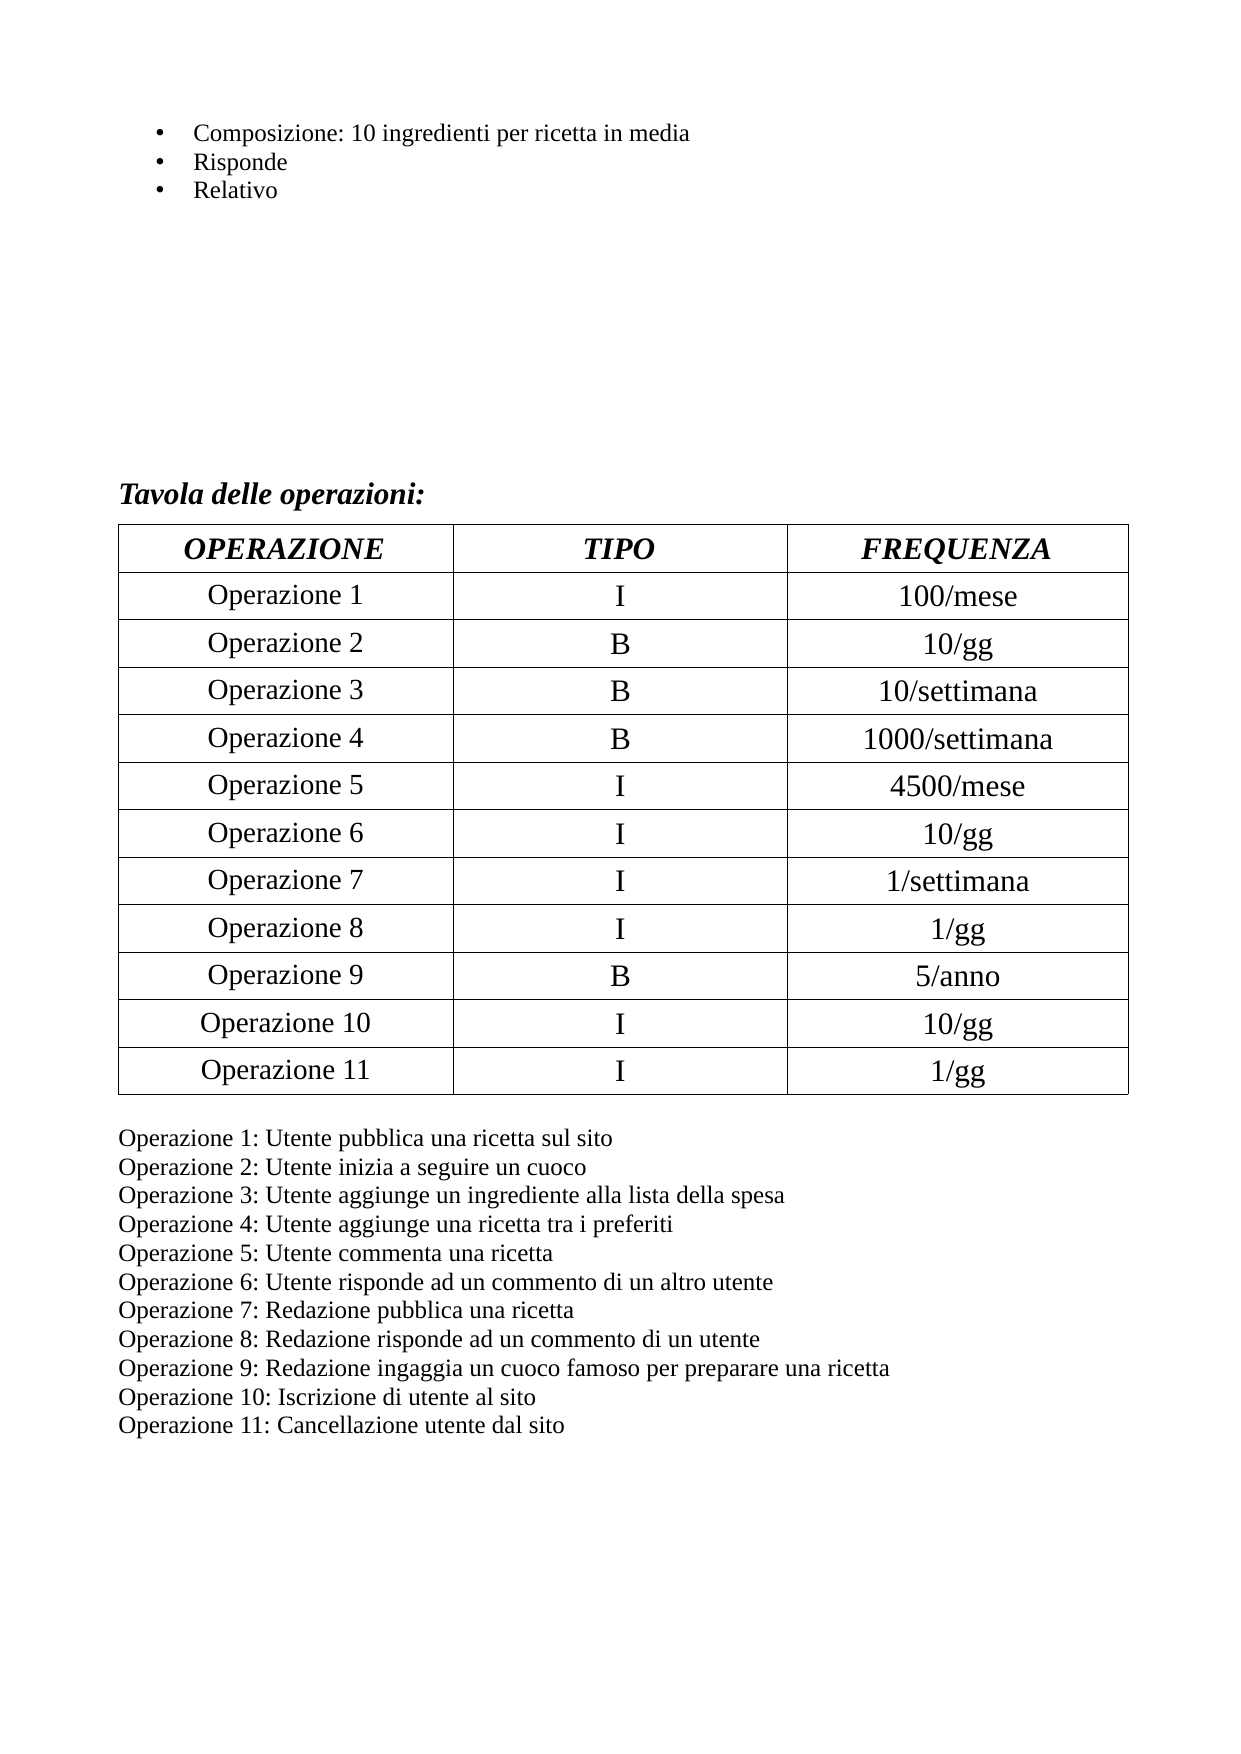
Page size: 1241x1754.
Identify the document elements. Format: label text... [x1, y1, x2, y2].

table_cell Operazione 8 [119, 905, 453, 952]
table_cell B [454, 715, 787, 762]
table_cell 1/gg [788, 905, 1128, 952]
table_cell I [454, 1000, 787, 1047]
table_cell B [454, 620, 787, 667]
table_cell I [454, 1048, 787, 1094]
table_cell Operazione 10 [119, 1000, 453, 1047]
table_header OPERAZIONE [119, 525, 453, 572]
table_cell I [454, 858, 787, 904]
table_cell B [454, 953, 787, 999]
text Operazione 2: Utente inizia a seguire un cuoco [118, 1152, 1122, 1180]
text Operazione 9: Redazione ingaggia un cuoco famoso per preparare una ricetta [118, 1353, 1122, 1382]
text Operazione 11: Cancellazione utente dal sito [118, 1410, 1122, 1439]
text Operazione 7: Redazione pubblica una ricetta [118, 1295, 1122, 1324]
table_cell I [454, 763, 787, 809]
table_cell Operazione 9 [119, 953, 453, 999]
table_cell Operazione 6 [119, 810, 453, 857]
table_cell Operazione 2 [119, 620, 453, 667]
table_cell I [454, 573, 787, 619]
list Relativo [156, 176, 1122, 204]
table_cell Operazione 3 [119, 668, 453, 714]
text Operazione 1: Utente pubblica una ricetta sul sito [118, 1123, 1122, 1152]
table_cell 10/gg [788, 810, 1128, 857]
list Composizione: 10 ingredienti per ricetta in media [156, 118, 1122, 147]
table_cell 5/anno [788, 953, 1128, 999]
table_header FREQUENZA [788, 525, 1128, 572]
table_cell 10/gg [788, 620, 1128, 667]
text Tavola delle operazioni: [118, 476, 1122, 512]
table_cell Operazione 7 [119, 858, 453, 904]
table_cell Operazione 11 [119, 1048, 453, 1094]
table_cell I [454, 905, 787, 952]
table_cell Operazione 5 [119, 763, 453, 809]
text Operazione 6: Utente risponde ad un commento di un altro utente [118, 1267, 1122, 1295]
list Risponde [156, 147, 1122, 176]
text Operazione 3: Utente aggiunge un ingrediente alla lista della spesa [118, 1180, 1122, 1209]
table_cell Operazione 1 [119, 573, 453, 619]
table_header TIPO [454, 525, 787, 572]
table_cell 1000/settimana [788, 715, 1128, 762]
table_cell 10/settimana [788, 668, 1128, 714]
text Operazione 8: Redazione risponde ad un commento di un utente [118, 1324, 1122, 1353]
table_cell 4500/mese [788, 763, 1128, 809]
table_cell 100/mese [788, 573, 1128, 619]
text Operazione 10: Iscrizione di utente al sito [118, 1382, 1122, 1410]
table_cell 1/gg [788, 1048, 1128, 1094]
table_cell 1/settimana [788, 858, 1128, 904]
text Operazione 5: Utente commenta una ricetta [118, 1238, 1122, 1267]
table_cell Operazione 4 [119, 715, 453, 762]
table_cell B [454, 668, 787, 714]
table_cell I [454, 810, 787, 857]
text Operazione 4: Utente aggiunge una ricetta tra i preferiti [118, 1209, 1122, 1238]
table_cell 10/gg [788, 1000, 1128, 1047]
